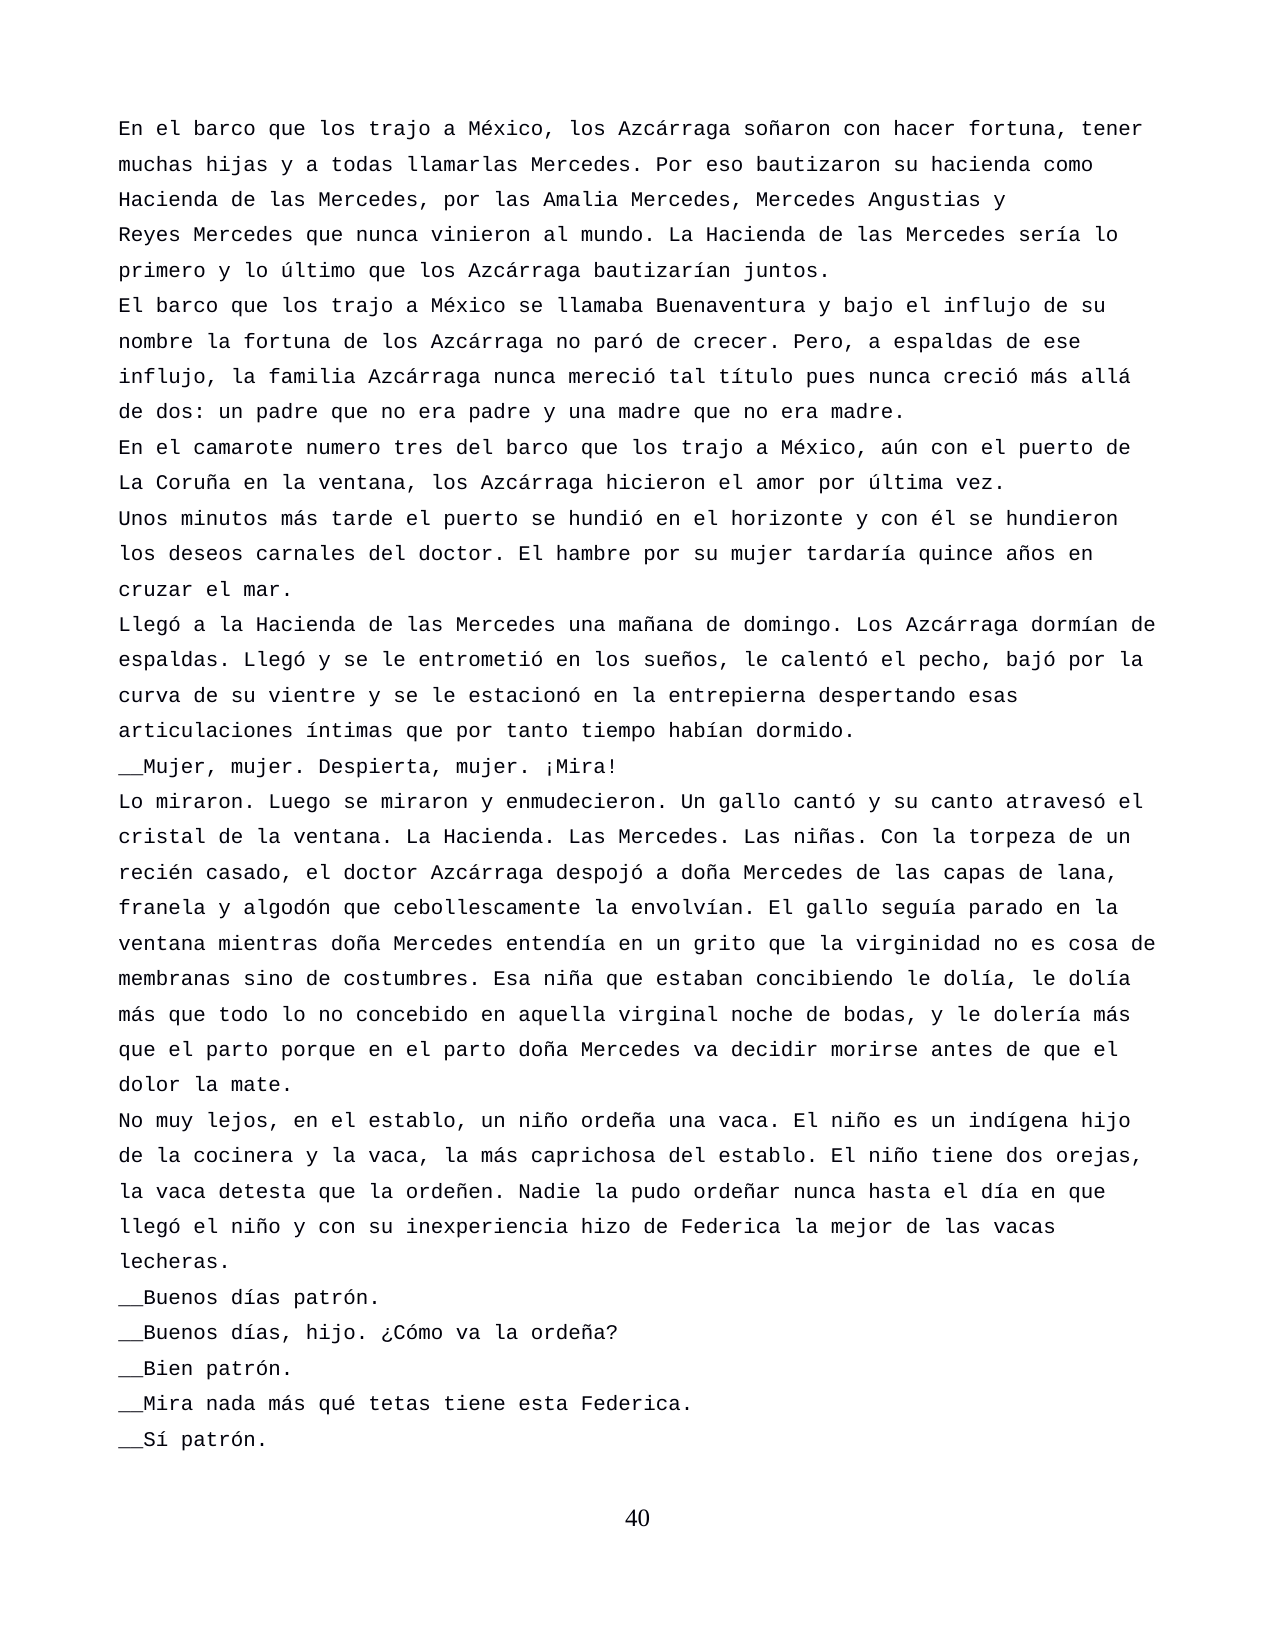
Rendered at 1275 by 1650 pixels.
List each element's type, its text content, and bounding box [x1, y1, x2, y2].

text No muy lejos, en el establo, un niño ordeña una vaca. El niño es un indígena hijo de la cocinera y la vaca, la más caprichosa del establo. El niño tiene dos orejas, la vaca detesta que la ordeñen. Nadie la pudo ordeñar nunca hasta el día en que llegó el niño y con su inexperiencia hizo de Federica la mejor de las vacas lecheras. [118, 1110, 1157, 1275]
text __Buenos días patrón. [118, 1287, 1157, 1311]
text El barco que los trajo a México se llamaba Buenaventura y bajo el influjo de su nombre la fortuna de los Azcárraga no paró de crecer. Pero, a espaldas de ese influjo, la familia Azcárraga nunca mereció tal título pues nunca creció más allá de dos: un padre que no era padre y una madre que no era madre. [118, 295, 1157, 425]
text __Sí patrón. [118, 1428, 1157, 1452]
text Reyes Mercedes que nunca vinieron al mundo. La Hacienda de las Mercedes sería lo primero y lo último que los Azcárraga bautizarían juntos. [118, 224, 1157, 283]
text Llegó a la Hacienda de las Mercedes una mañana de domingo. Los Azcárraga dormían de espaldas. Llegó y se le entrometió en los sueños, le calentó el pecho, bajó por la curva de su vientre y se le estacionó en la entrepierna despertando esas articulaciones íntimas que por tanto tiempo habían dormido. [118, 614, 1157, 744]
text __Mujer, mujer. Despierta, mujer. ¡Mira! [118, 756, 1157, 779]
text __Buenos días, hijo. ¿Cómo va la ordeña? [118, 1322, 1157, 1346]
text Lo miraron. Luego se miraron y enmudecieron. Un gallo cantó y su canto atravesó el cristal de la ventana. La Hacienda. Las Mercedes. Las niñas. Con la torpeza de un recién casado, el doctor Azcárraga despojó a doña Mercedes de las capas de lana, franela y algodón que cebollescamente la envolvían. El gallo seguía parado en la ventana mientras doña Mercedes entendía en un grito que la virginidad no es cosa de membranas sino de costumbres. Esa niña que estaban concibiendo le dolía, le dolía más que todo lo no concebido en aquella virginal noche de bodas, y le dolería más que el parto porque en el parto doña Mercedes va decidir morirse antes de que el dolor la mate. [118, 791, 1157, 1098]
text __Mira nada más qué tetas tiene esta Federica. [118, 1393, 1157, 1417]
text En el barco que los trajo a México, los Azcárraga soñaron con hacer fortuna, tener muchas hijas y a todas llamarlas Mercedes. Por eso bautizaron su hacienda como Hacienda de las Mercedes, por las Amalia Mercedes, Mercedes Angustias y [118, 118, 1157, 213]
text __Bien patrón. [118, 1358, 1157, 1381]
text Unos minutos más tarde el puerto se hundió en el horizonte y con él se hundieron los deseos carnales del doctor. El hambre por su mujer tardaría quince años en cruzar el mar. [118, 508, 1157, 602]
text En el camarote numero tres del barco que los trajo a México, aún con el puerto de La Coruña en la ventana, los Azcárraga hicieron el amor por última vez. [118, 437, 1157, 496]
